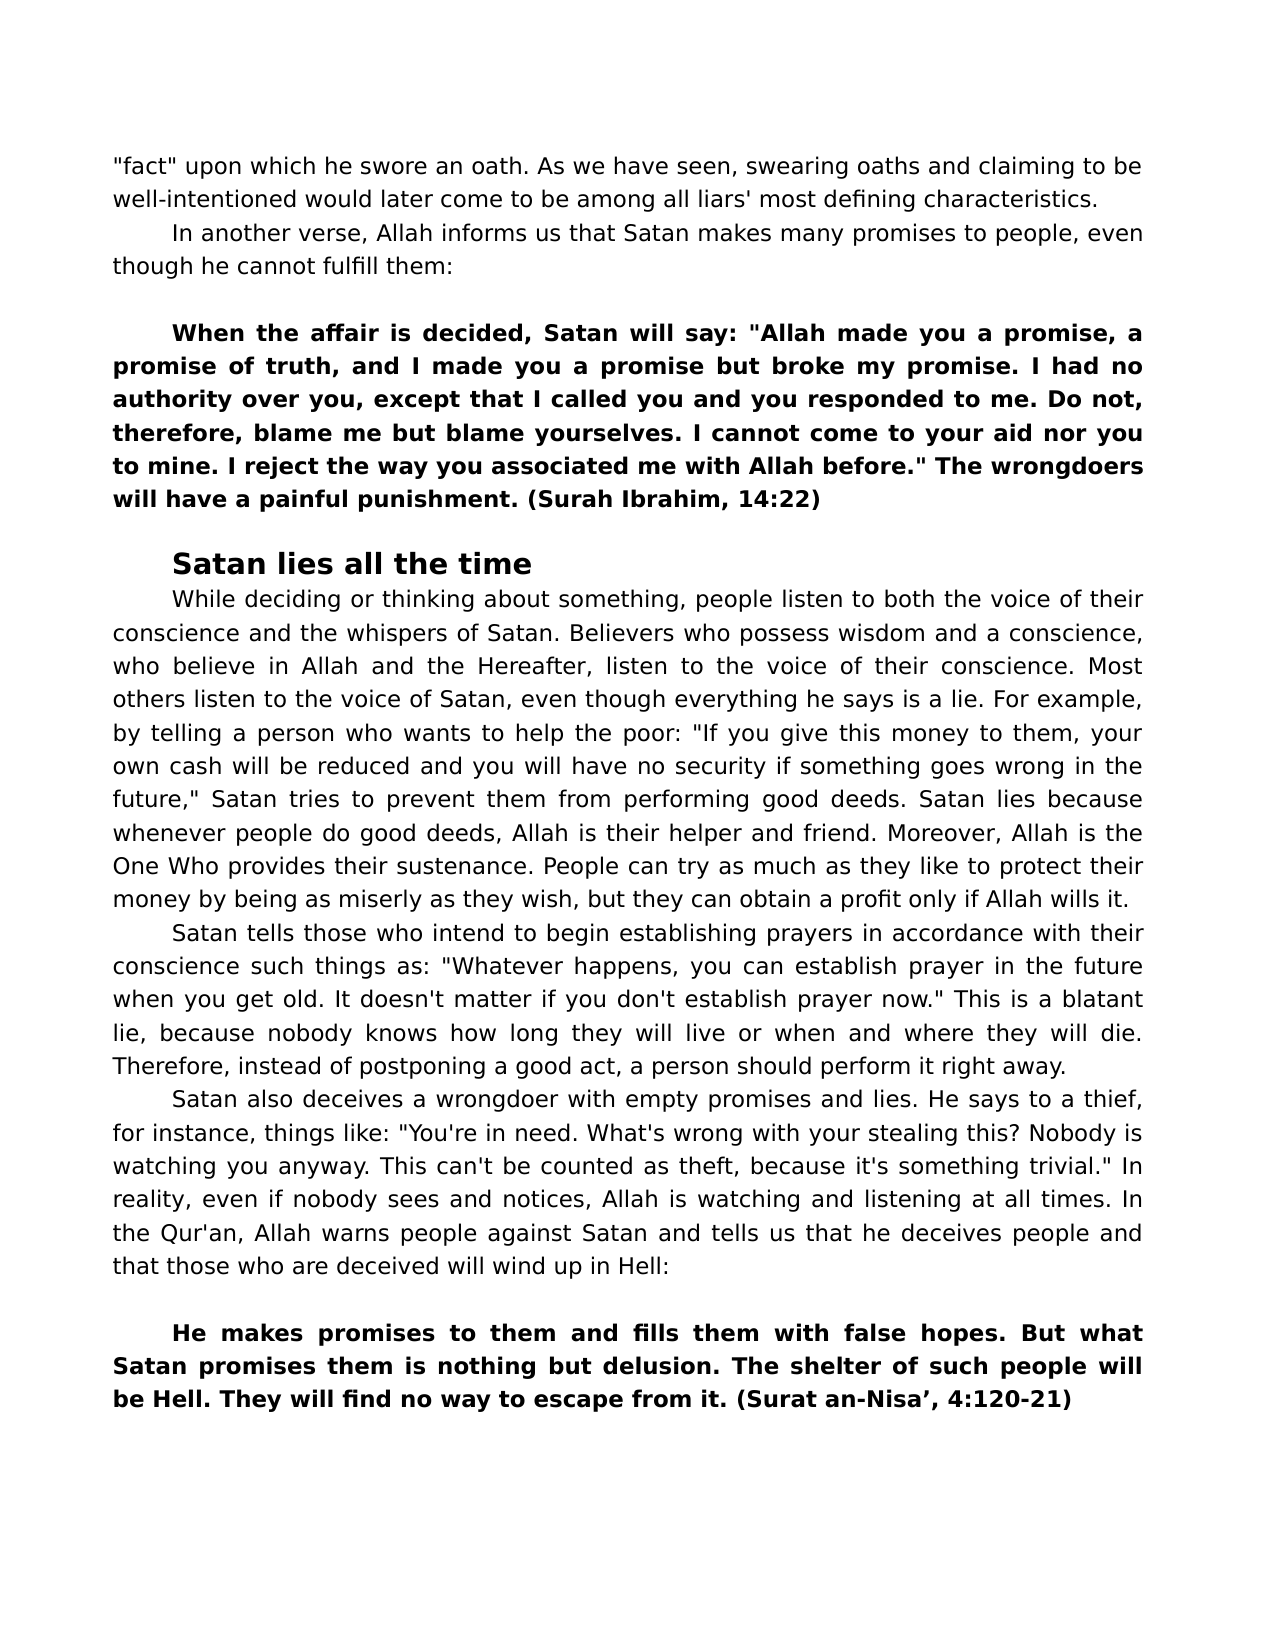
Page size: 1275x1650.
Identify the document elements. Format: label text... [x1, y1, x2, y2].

text "fact" upon which he swore an oath. As we have seen, swearing oaths and claiming to be well-intentioned would later come to be among all liars' most defining characteristics. [112, 148, 1145, 214]
text Satan also deceives a wrongdoer with empty promises and lies. He says to a thief, for instance, things like: "You're in need. What's wrong with your stealing this? Nobody is watching you anyway. This can't be counted as theft, because it's something trivial." In reality, even if nobody sees and notices, Allah is watching and listening at all times. In the Qur'an, Allah warns people against Satan and tells us that he deceives people and that those who are deceived will wind up in Hell: [112, 1081, 1145, 1281]
text Satan tells those who intend to begin establishing prayers in accordance with their conscience such things as: "Whatever happens, you can establish prayer in the future when you get old. It doesn't matter if you don't establish prayer now." This is a blatant lie, because nobody knows how long they will live or when and where they will die. Therefore, instead of postponing a good act, a person should perform it right away. [112, 914, 1145, 1081]
text He makes promises to them and fills them with false hopes. But what Satan promises them is nothing but delusion. The shelter of such people will be Hell. They will find no way to escape from it. (Surat an-Nisa’, 4:120-21) [112, 1314, 1145, 1414]
text While deciding or thinking about something, people listen to both the voice of their conscience and the whispers of Satan. Believers who possess wisdom and a conscience, who believe in Allah and the Hereafter, listen to the voice of their conscience. Most others listen to the voice of Satan, even though everything he says is a lie. For example, by telling a person who wants to help the poor: "If you give this money to them, your own cash will be reduced and you will have no security if something goes wrong in the future," Satan tries to prevent them from performing good deeds. Satan lies because whenever people do good deeds, Allah is their helper and friend. Moreover, Allah is the One Who provides their sustenance. People can try as much as they like to protect their money by being as miserly as they wish, but they can obtain a profit only if Allah wills it. [112, 581, 1145, 914]
text Satan lies all the time [112, 548, 1145, 581]
text In another verse, Allah informs us that Satan makes many promises to people, even though he cannot fulfill them: [112, 214, 1145, 281]
text When the affair is decided, Satan will say: "Allah made you a promise, a promise of truth, and I made you a promise but broke my promise. I had no authority over you, except that I called you and you responded to me. Do not, therefore, blame me but blame yourselves. I cannot come to your aid nor you to mine. I reject the way you associated me with Allah before." The wrongdoers will have a painful punishment. (Surah Ibrahim, 14:22) [112, 314, 1145, 514]
